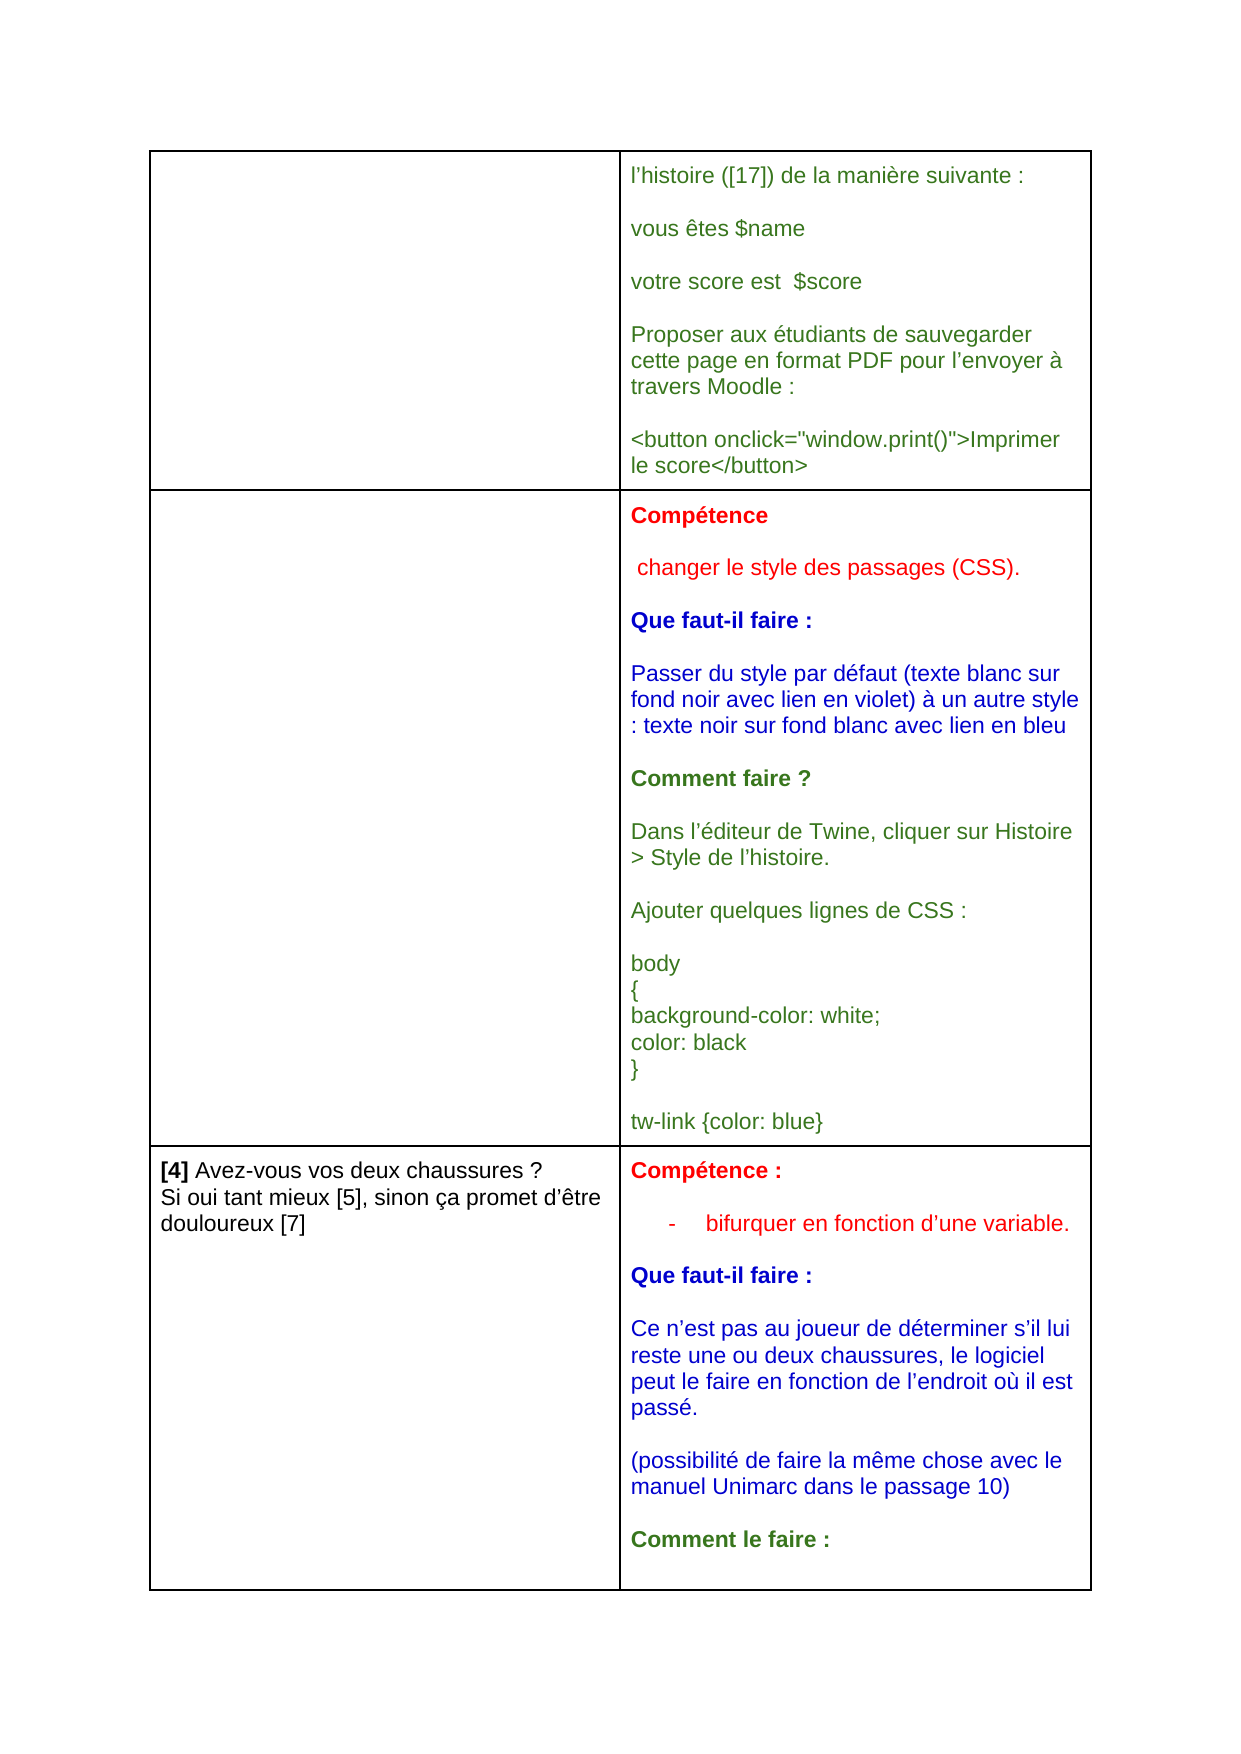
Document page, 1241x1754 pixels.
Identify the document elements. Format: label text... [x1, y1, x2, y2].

table_cell [151, 491, 619, 1144]
table_cell Compétence changer le style des passages (CSS). Que faut-il faire : Passer du style par défaut (texte blanc sur fond noir avec lien en violet) à un autre style : texte noir sur fond blanc avec lien en bleu Comment faire ? Dans l’éditeur de Twine, cliquer sur Histoire > Style de l’histoire. Ajouter quelques lignes de CSS : body { background-color: white; color: black } tw-link {color: blue} [621, 491, 1090, 1144]
table_cell [151, 152, 619, 489]
table_cell Compétence : bifurquer en fonction d’une variable. Que faut-il faire : Ce n’est pas au joueur de déterminer s’il lui reste une ou deux chaussures, le logiciel peut le faire en fonction de l’endroit où il est passé. (possibilité de faire la même chose avec le manuel Unimarc dans le passage 10) Comment le faire : [621, 1147, 1090, 1589]
table_cell [4] Avez-vous vos deux chaussures ? Si oui tant mieux [5], sinon ça promet d’être douloureux [7] [151, 1147, 619, 1589]
table_cell l’histoire ([17]) de la manière suivante : vous êtes $name votre score est $score Proposer aux étudiants de sauvegarder cette page en format PDF pour l’envoyer à travers Moodle : <button onclick="window.print()">Imprimer le score</button> [621, 152, 1090, 489]
